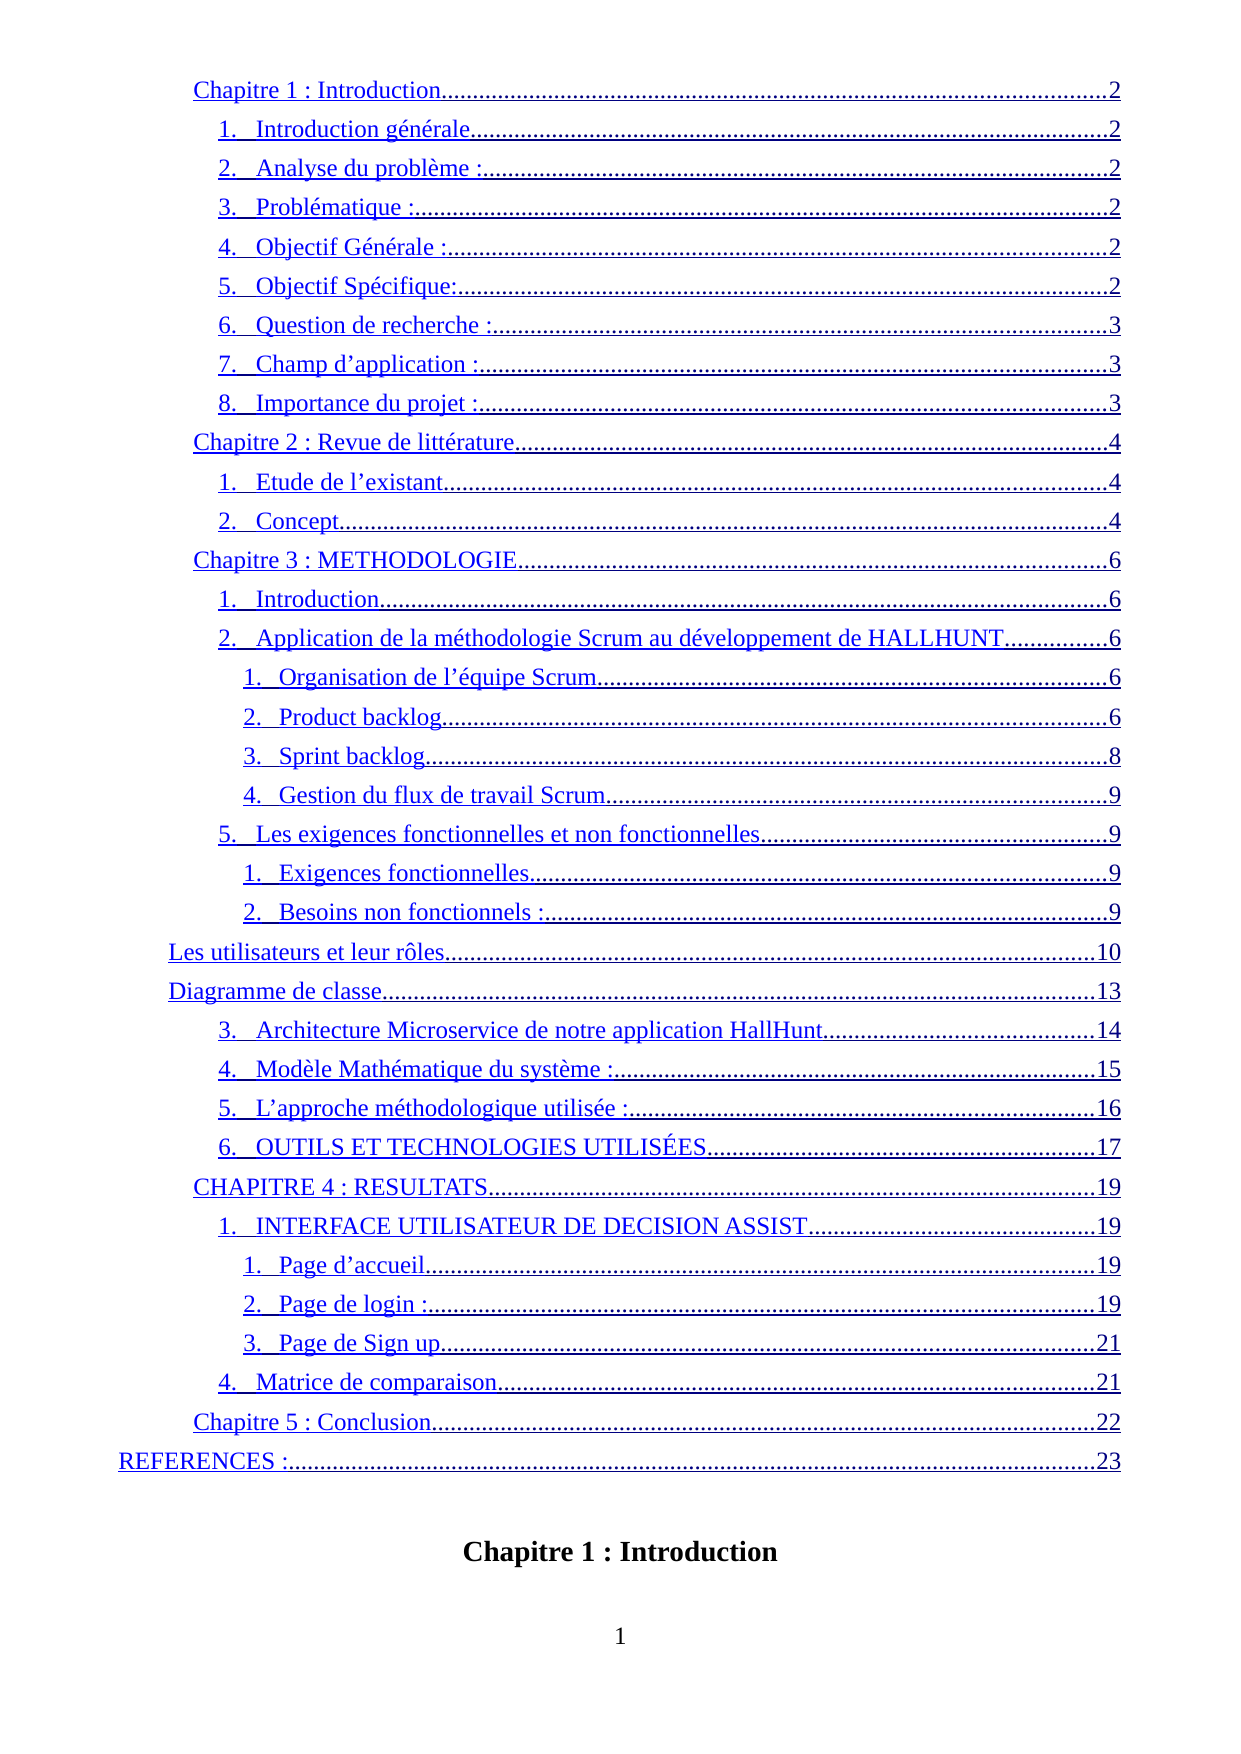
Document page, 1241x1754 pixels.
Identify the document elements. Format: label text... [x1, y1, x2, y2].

subtitle Chapitre 1 : Introduction [118, 1534, 1122, 1568]
text 2. Page de login : 19 [243, 1289, 1122, 1318]
text 1. Etude de l’existant 4 [218, 467, 1122, 495]
text 1. Organisation de l’équipe Scrum 6 [243, 662, 1122, 691]
text 3. Problématique : 2 [218, 192, 1122, 221]
text Les utilisateurs et leur rôles 10 [168, 937, 1122, 965]
text Chapitre 2 : Revue de littérature 4 [193, 427, 1122, 456]
text 2. Product backlog 6 [243, 702, 1122, 730]
text CHAPITRE 4 : RESULTATS 19 [193, 1172, 1122, 1200]
text 2. Besoins non fonctionnels : 9 [243, 897, 1122, 926]
text 1. Exigences fonctionnelles. 9 [243, 858, 1122, 887]
text 5. Objectif Spécifique: 2 [218, 271, 1122, 299]
text 7. Champ d’application : 3 [218, 349, 1122, 378]
text 3. Architecture Microservice de notre application HallHunt 14 [218, 1015, 1122, 1044]
text 5. L’approche méthodologique utilisée : 16 [218, 1093, 1122, 1122]
text 1. Page d’accueil 19 [243, 1250, 1122, 1279]
text Diagramme de classe 13 [168, 976, 1122, 1004]
text 1. Introduction générale 2 [218, 114, 1122, 143]
text 6. OUTILS ET TECHNOLOGIES UTILISÉES 17 [218, 1132, 1122, 1161]
text 1. Introduction 6 [218, 584, 1122, 613]
text 4. Modèle Mathématique du système : 15 [218, 1054, 1122, 1083]
text 8. Importance du projet : 3 [218, 388, 1122, 417]
text 4. Objectif Générale : 2 [218, 232, 1122, 260]
text 5. Les exigences fonctionnelles et non fonctionnelles 9 [218, 819, 1122, 848]
text 4. Gestion du flux de travail Scrum 9 [243, 780, 1122, 809]
text 2. Concept 4 [218, 506, 1122, 534]
text 3. Page de Sign up 21 [243, 1328, 1122, 1357]
text 2. Application de la méthodologie Scrum au développement de HALLHUNT 6 [218, 623, 1122, 652]
text 6. Question de recherche : 3 [218, 310, 1122, 339]
text 1. INTERFACE UTILISATEUR DE DECISION ASSIST 19 [218, 1211, 1122, 1239]
text Chapitre 3 : METHODOLOGIE 6 [193, 545, 1122, 574]
text REFERENCES : 23 [118, 1446, 1122, 1474]
text 4. Matrice de comparaison 21 [218, 1367, 1122, 1396]
text 2. Analyse du problème : 2 [218, 153, 1122, 182]
text Chapitre 5 : Conclusion 22 [193, 1407, 1122, 1435]
text Chapitre 1 : Introduction 2 [193, 75, 1122, 104]
text 3. Sprint backlog 8 [243, 741, 1122, 769]
